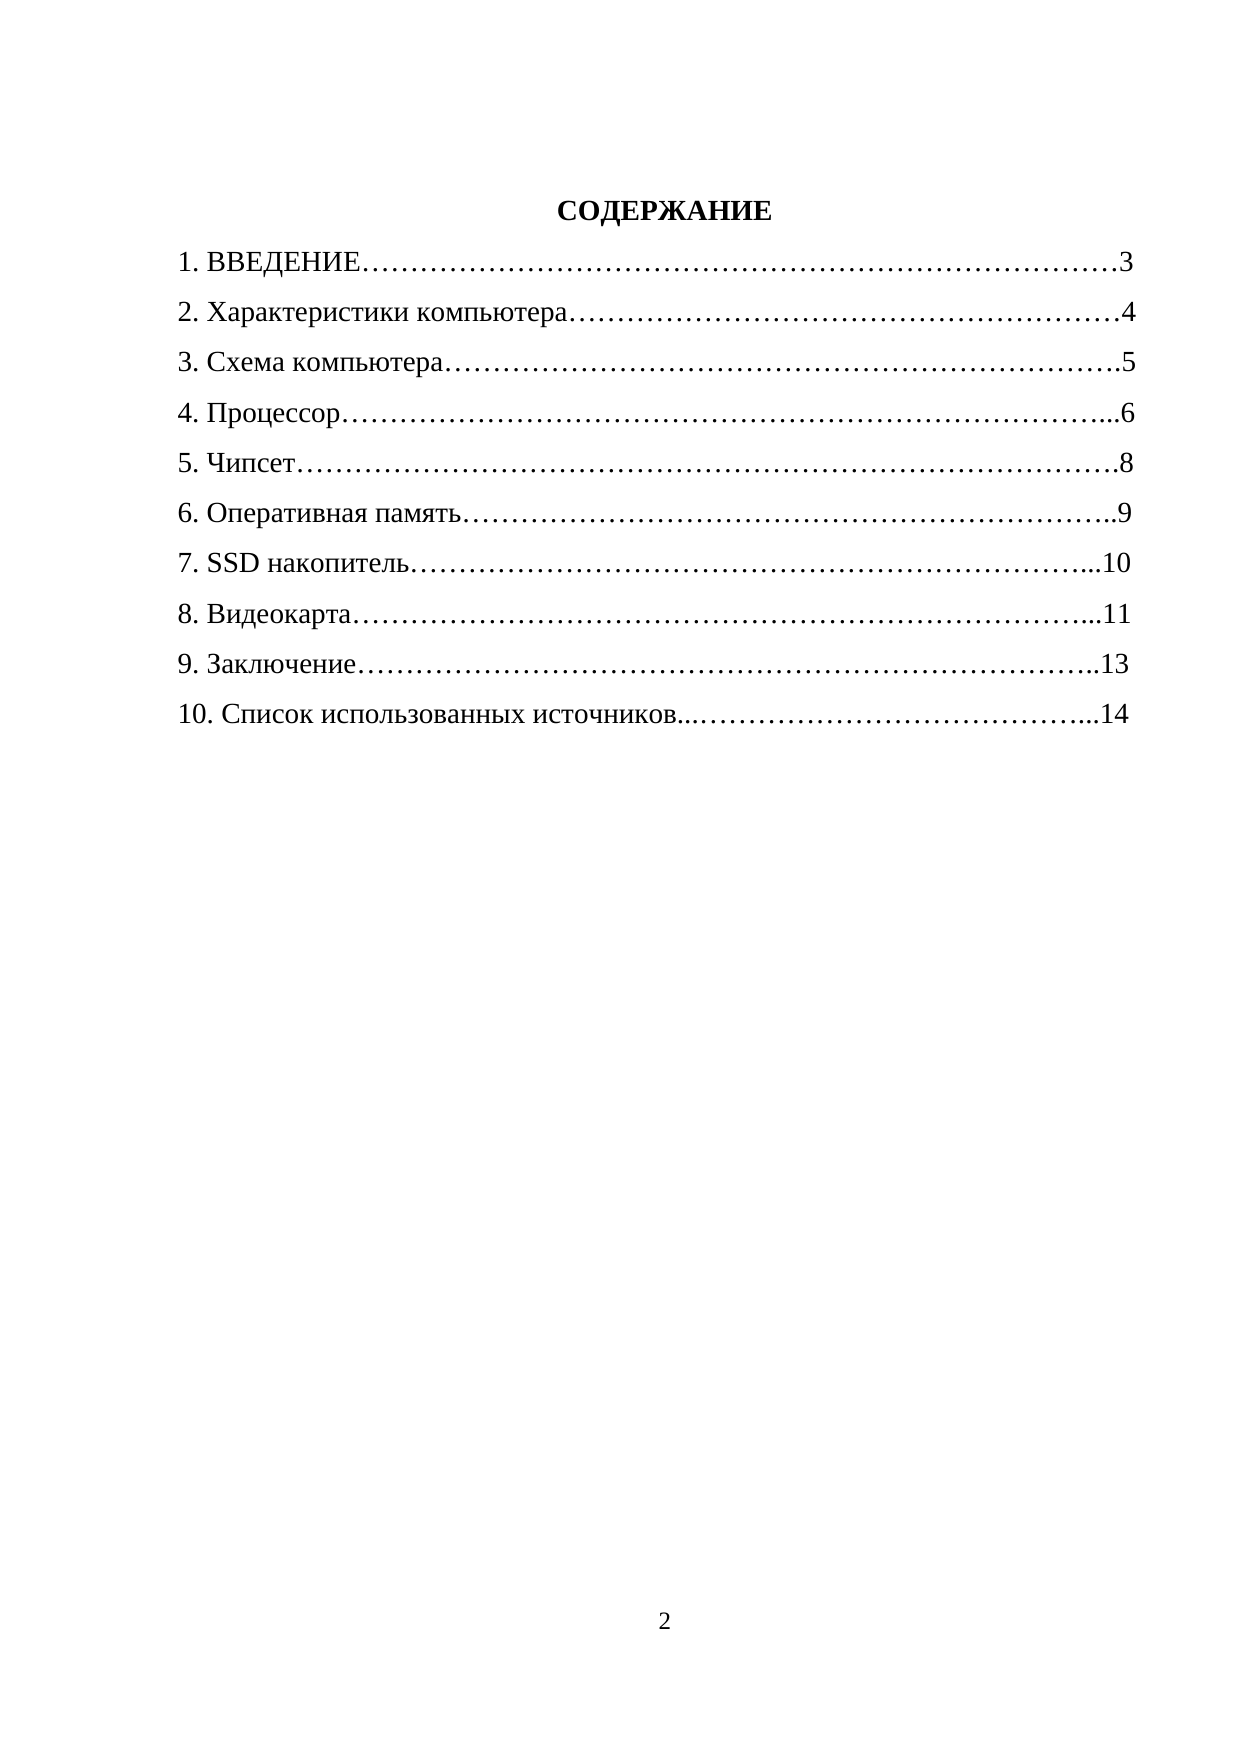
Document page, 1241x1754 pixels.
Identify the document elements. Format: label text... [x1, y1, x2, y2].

text 7. SSD накопитель……………………………………………………………...10 [177, 546, 1152, 579]
text 8. Видеокарта…………………………………………………………………...11 [177, 596, 1152, 629]
text 9. Заключение…………………………………………………………………..13 [177, 646, 1152, 680]
text 5. Чипсет………………………………………………………………………….8 [177, 445, 1152, 478]
text 10. Список использованных источников...…………………………………...14 [177, 697, 1152, 730]
text 2. Характеристики компьютера…………………………………………………4 [177, 294, 1152, 328]
text 1. ВВЕДЕНИЕ……………………………………………………………………3 [177, 244, 1152, 277]
text 6. Оперативная память…………………………………………………………..9 [177, 495, 1152, 529]
text 3. Схема компьютера…………………………………………………………….5 [177, 344, 1152, 378]
text СОДЕРЖАНИЕ [177, 193, 1152, 227]
text 4. Процессор……………………………………………………………………...6 [177, 395, 1152, 428]
